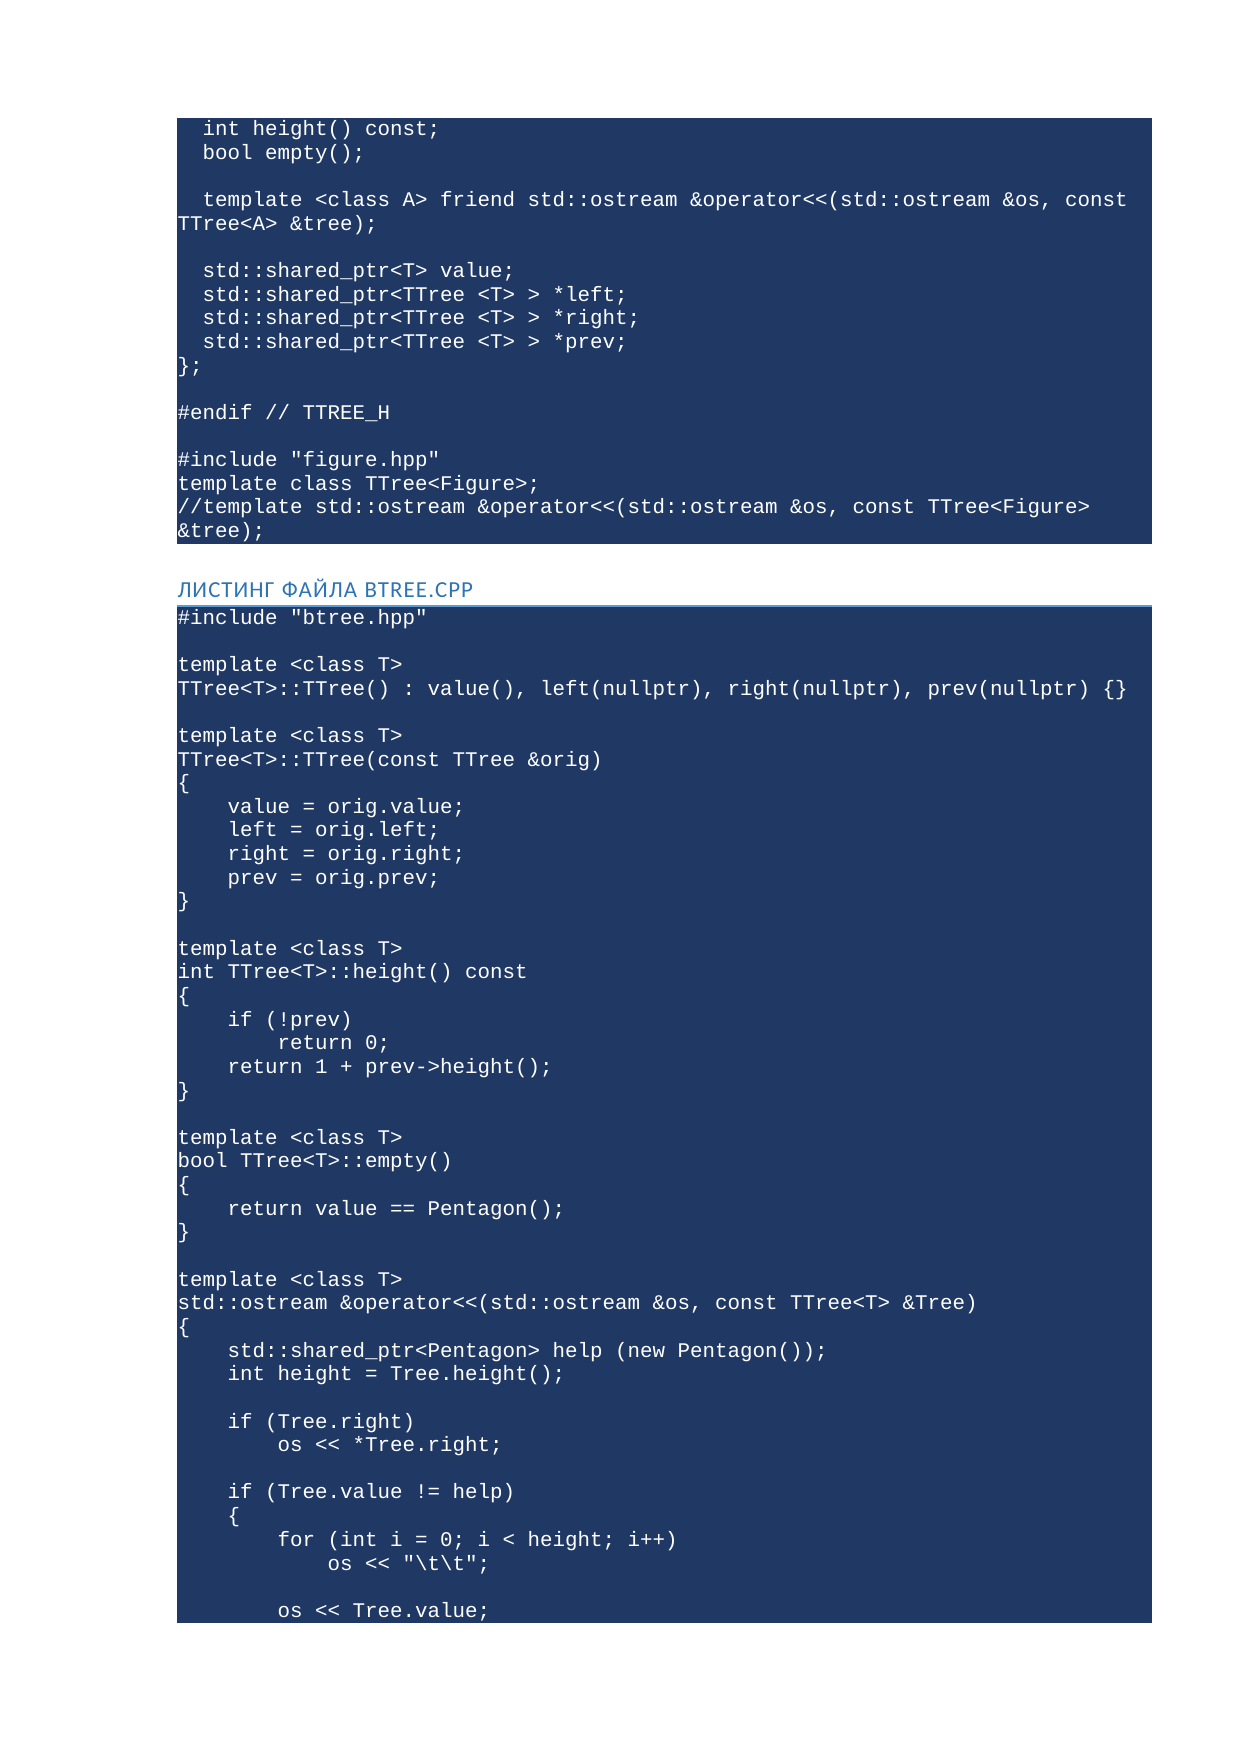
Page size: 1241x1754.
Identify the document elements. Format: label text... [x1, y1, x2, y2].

text { [177, 1316, 1152, 1340]
text #include "figure.hpp" [177, 449, 1152, 473]
text bool empty(); [177, 142, 1152, 165]
text { [177, 772, 1152, 796]
text value = orig.value; [177, 796, 1152, 819]
text //template std::ostream &operator<<(std::ostream &os, const TTree<Figure> &tree); [177, 496, 1152, 544]
text bool TTree<T>::empty() [177, 1151, 1152, 1174]
subtitle Листинг файла btree.СPP [177, 575, 1152, 605]
text { [177, 1505, 1152, 1529]
text int height() const; [177, 118, 1152, 142]
text os << *Tree.right; [177, 1434, 1152, 1458]
text }; [177, 354, 1152, 378]
text } [177, 890, 1152, 914]
text for (int i = 0; i < height; i++) [177, 1529, 1152, 1552]
text TTree<T>::TTree(const TTree &orig) [177, 748, 1152, 772]
text { [177, 1174, 1152, 1198]
text std::shared_ptr<Pentagon> help (new Pentagon()); [177, 1340, 1152, 1363]
text left = orig.left; [177, 819, 1152, 843]
text template <class T> [177, 725, 1152, 748]
text std::ostream &operator<<(std::ostream &os, const TTree<T> &Tree) [177, 1292, 1152, 1316]
text template <class T> [177, 938, 1152, 961]
text if (!prev) [177, 1009, 1152, 1032]
text os << "\t\t"; [177, 1552, 1152, 1576]
text if (Tree.right) [177, 1411, 1152, 1434]
text right = orig.right; [177, 843, 1152, 867]
text template class TTree<Figure>; [177, 473, 1152, 496]
text #include "btree.hpp" [177, 607, 1152, 630]
text return 0; [177, 1032, 1152, 1056]
text int height = Tree.height(); [177, 1363, 1152, 1387]
text } [177, 1079, 1152, 1103]
text os << Tree.value; [177, 1600, 1152, 1623]
text prev = orig.prev; [177, 867, 1152, 890]
text template <class T> [177, 1269, 1152, 1292]
text std::shared_ptr<T> value; [177, 260, 1152, 284]
text std::shared_ptr<TTree <T> > *right; [177, 307, 1152, 331]
text return value == Pentagon(); [177, 1198, 1152, 1221]
text std::shared_ptr<TTree <T> > *left; [177, 284, 1152, 307]
text template <class T> [177, 1127, 1152, 1151]
text template <class A> friend std::ostream &operator<<(std::ostream &os, const TTree<A> &tree); [177, 189, 1152, 236]
text int TTree<T>::height() const [177, 961, 1152, 985]
text if (Tree.value != help) [177, 1482, 1152, 1505]
text #endif // TTREE_H [177, 402, 1152, 426]
text TTree<T>::TTree() : value(), left(nullptr), right(nullptr), prev(nullptr) {} [177, 678, 1152, 701]
text template <class T> [177, 654, 1152, 678]
text { [177, 985, 1152, 1009]
text std::shared_ptr<TTree <T> > *prev; [177, 331, 1152, 354]
text } [177, 1221, 1152, 1245]
text return 1 + prev->height(); [177, 1056, 1152, 1079]
